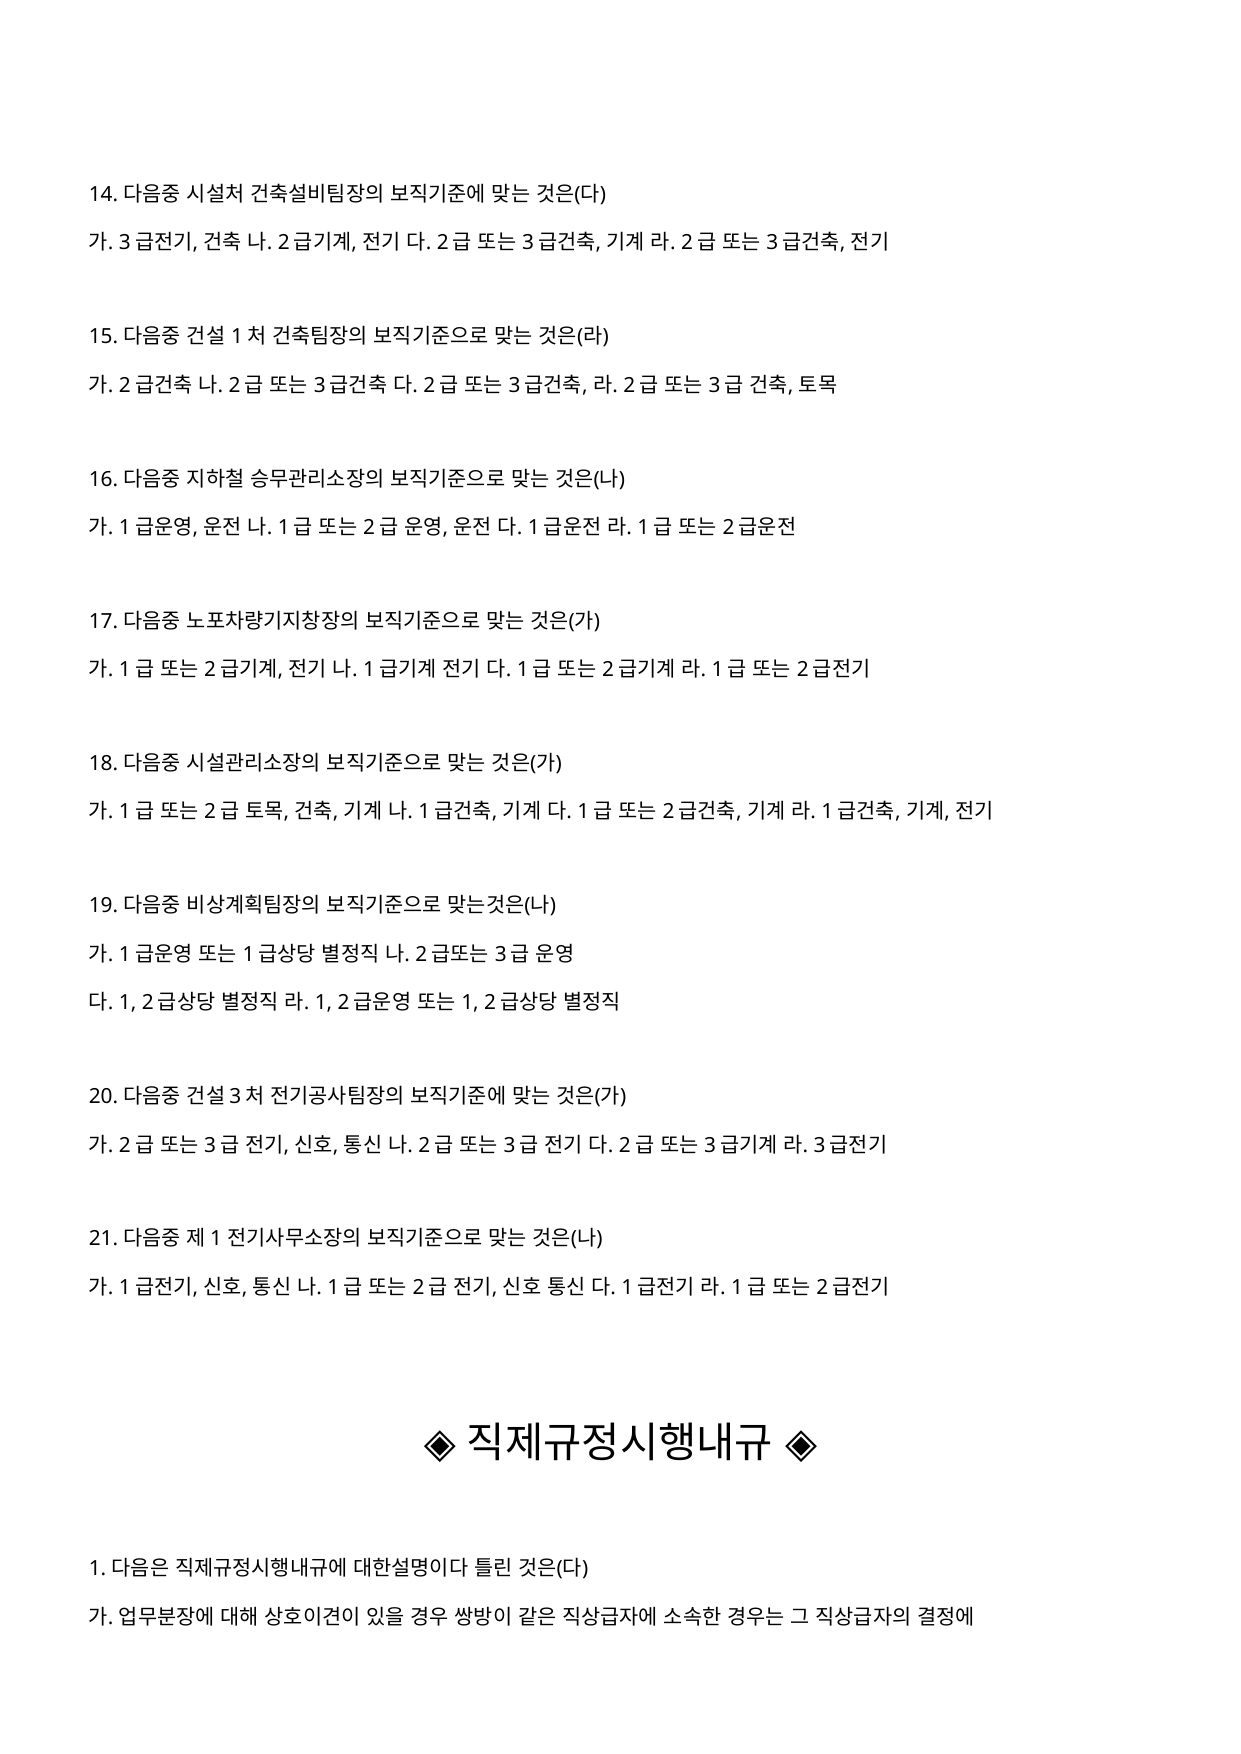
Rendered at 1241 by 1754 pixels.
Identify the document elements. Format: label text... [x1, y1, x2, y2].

text 가. 3급전기, 건축 나. 2급기계, 전기 다. 2급 또는 3급건축, 기계 라. 2급 또는 3급건축, 전기 [88, 226, 1152, 256]
text 다. 1, 2급상당 별정직 라. 1, 2급운영 또는 1, 2급상당 별정직 [88, 986, 1152, 1016]
text 가. 1급운영, 운전 나. 1급 또는 2급 운영, 운전 다. 1급운전 라. 1급 또는 2급운전 [88, 510, 1152, 541]
text 가. 2급 또는 3급 전기, 신호, 통신 나. 2급 또는 3급 전기 다. 2급 또는 3급기계 라. 3급전기 [88, 1128, 1152, 1158]
text 15. 다음중 건설 1처 건축팀장의 보직기준으로 맞는 것은(라) [88, 319, 1152, 350]
text 14. 다음중 시설처 건축설비팀장의 보직기준에 맞는 것은(다) [88, 177, 1152, 207]
text 가. 1급전기, 신호, 통신 나. 1급 또는 2급 전기, 신호 통신 다. 1급전기 라. 1급 또는 2급전기 [88, 1270, 1152, 1300]
text 20. 다음중 건설3처 전기공사팀장의 보직기준에 맞는 것은(가) [88, 1079, 1152, 1110]
text 16. 다음중 지하철 승무관리소장의 보직기준으로 맞는 것은(나) [88, 462, 1152, 492]
text 가. 2급건축 나. 2급 또는 3급건축 다. 2급 또는 3급건축, 라. 2급 또는 3급 건축, 토목 [88, 368, 1152, 398]
text 가. 1급 또는 2급기계, 전기 나. 1급기계 전기 다. 1급 또는 2급기계 라. 1급 또는 2급전기 [88, 652, 1152, 683]
text 가. 1급운영 또는 1급상당 별정직 나. 2급또는 3급 운영 [88, 937, 1152, 967]
text 19. 다음중 비상계획팀장의 보직기준으로 맞는것은(나) [88, 889, 1152, 919]
text 가. 업무분장에 대해 상호이견이 있을 경우 쌍방이 같은 직상급자에 소속한 경우는 그 직상급자의 결정에 [88, 1600, 1152, 1630]
text ◈ 직제규정시행내규 ◈ [88, 1409, 1152, 1470]
text 18. 다음중 시설관리소장의 보직기준으로 맞는 것은(가) [88, 746, 1152, 777]
text 가. 1급 또는 2급 토목, 건축, 기계 나. 1급건축, 기계 다. 1급 또는 2급건축, 기계 라. 1급건축, 기계, 전기 [88, 795, 1152, 825]
text 1. 다음은 직제규정시행내규에 대한설명이다 틀린 것은(다) [88, 1552, 1152, 1582]
text 21. 다음중 제1 전기사무소장의 보직기준으로 맞는 것은(나) [88, 1222, 1152, 1252]
text 17. 다음중 노포차량기지창장의 보직기준으로 맞는 것은(가) [88, 604, 1152, 634]
